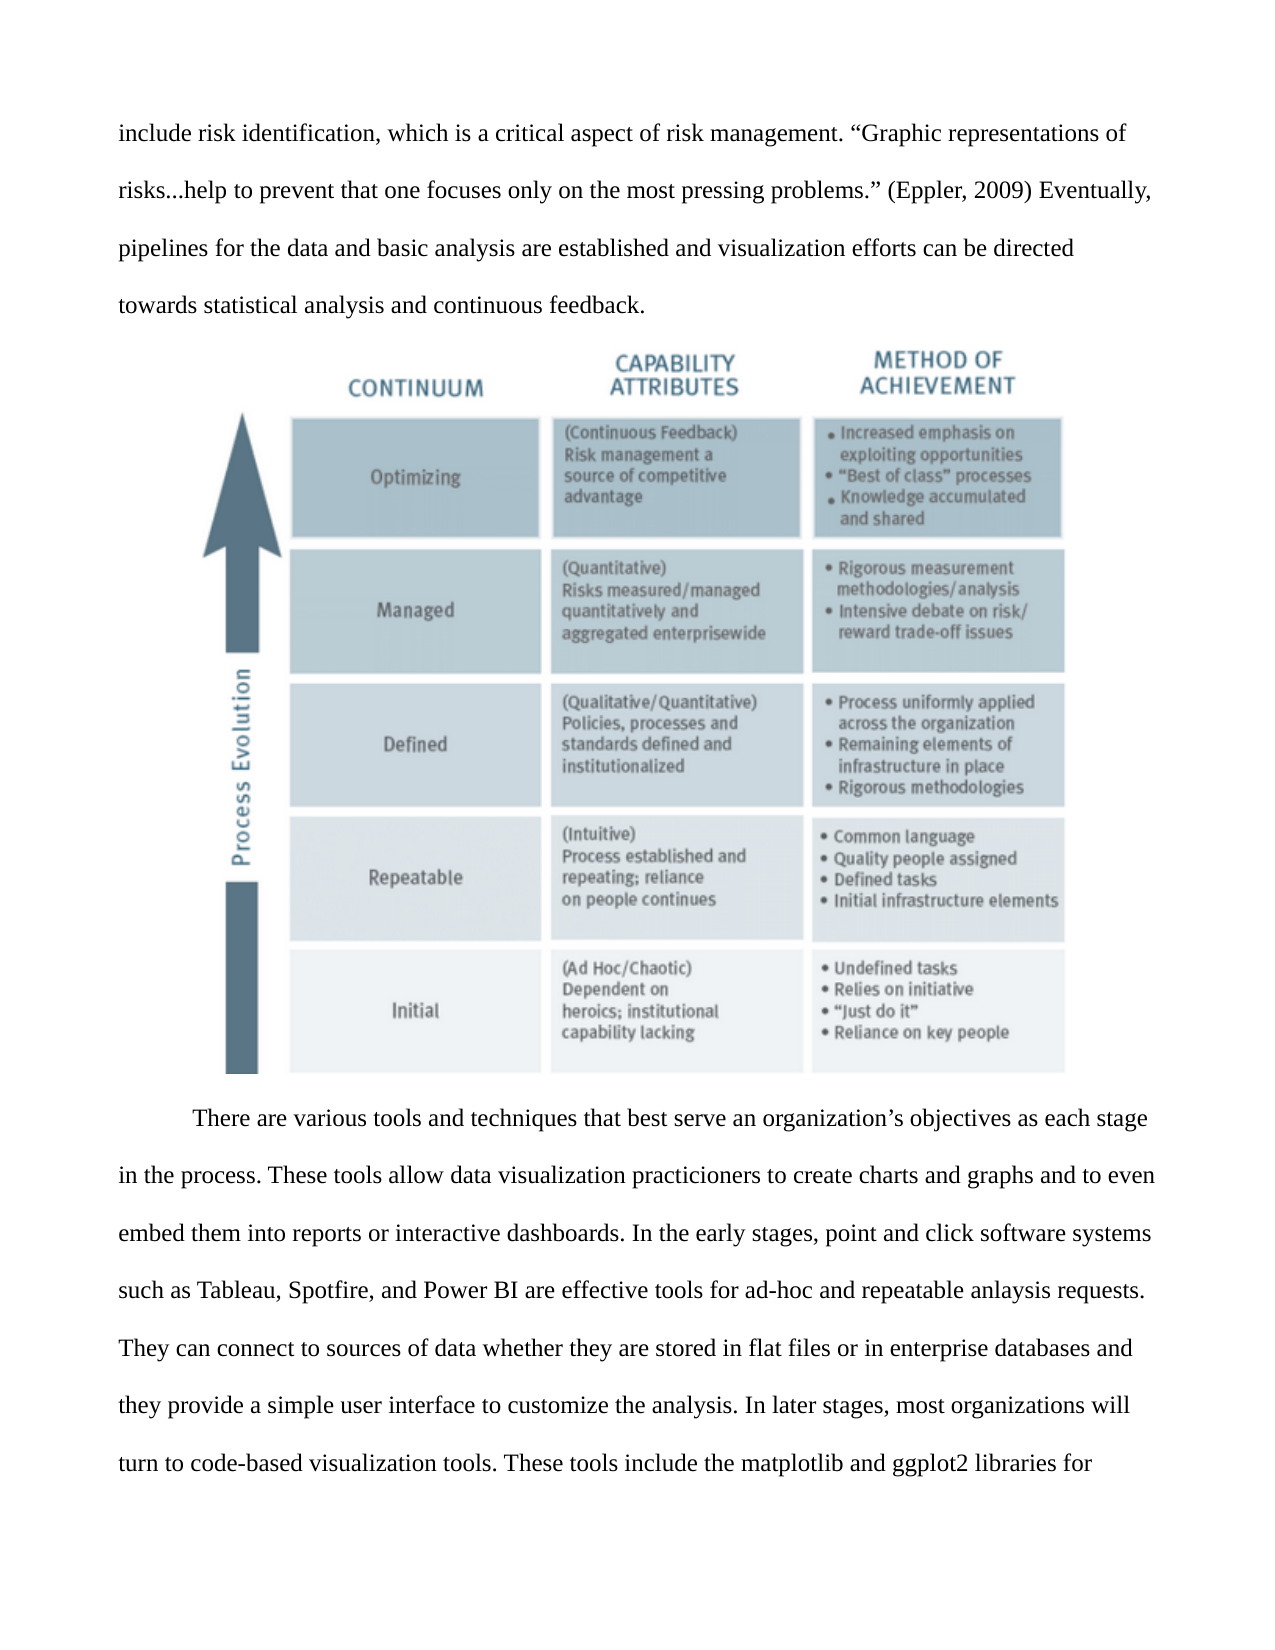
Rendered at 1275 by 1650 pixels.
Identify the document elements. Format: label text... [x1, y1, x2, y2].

picture [201, 348, 1074, 1074]
text include risk identification, which is a critical aspect of risk management. “Graphic representations of risks...help to prevent that one focuses only on the most pressing problems.” (Eppler, 2009) Eventually, pipelines for the data and basic analysis are established and visualization efforts can be directed towards statistical analysis and continuous feedback. [118, 118, 1157, 319]
text There are various tools and techniques that best serve an organization’s objectives as each stage in the process. These tools allow data visualization practicioners to create charts and graphs and to even embed them into reports or interactive dashboards. In the early stages, point and click software systems such as Tableau, Spotfire, and Power BI are effective tools for ad-hoc and repeatable anlaysis requests. They can connect to sources of data whether they are stored in flat files or in enterprise databases and they provide a simple user interface to customize the analysis. In later stages, most organizations will turn to code-based visualization tools. These tools include the matplotlib and ggplot2 libraries for [118, 348, 1157, 1477]
